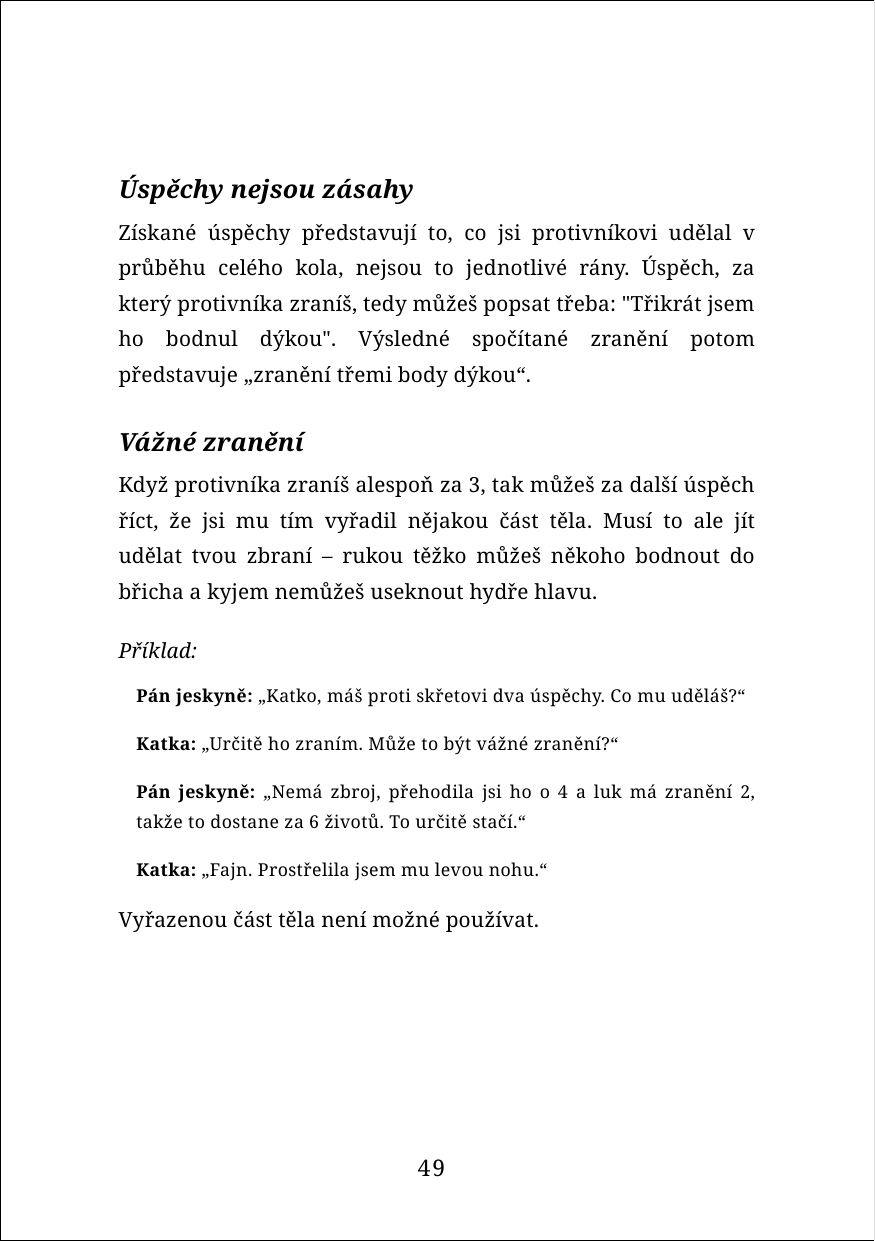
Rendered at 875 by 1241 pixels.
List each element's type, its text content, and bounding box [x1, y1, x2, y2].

text Vyřazenou část těla není možné používat. [118, 905, 756, 934]
text Když protivníka zraníš alespoň za 3, tak můžeš za další úspěch říct, že jsi mu tím vyřadil nějakou část těla. Musí to ale jít udělat tvou zbraní – rukou těžko můžeš někoho bodnout do břicha a kyjem nemůžeš useknout hydře hlavu. [118, 471, 756, 606]
text Příklad: [118, 636, 756, 665]
text Pán jeskyně: „Nemá zbroj, přehodila jsi ho o 4 a luk má zranění 2, takže to dostane za 6 životů. To určitě stačí.“ [136, 779, 756, 834]
text Katka: „Určitě ho zraním. Může to být vážné zranění?“ [136, 731, 756, 756]
text Získané úspěchy představují to, co jsi protivníkovi udělal v průběhu celého kola, nejsou to jednotlivé rány. Úspěch, za který protivníka zraníš, tedy můžeš popsat třeba: "Třikrát jsem ho bodnul dýkou". Výsledné spočítané zranění potom představuje „zranění třemi body dýkou“. [118, 218, 756, 388]
subtitle Vážné zranění [118, 425, 756, 459]
text Pán jeskyně: „Katko, máš proti skřetovi dva úspěchy. Co mu uděláš?“ [136, 683, 756, 708]
text Katka: „Fajn. Prostřelila jsem mu levou nohu.“ [136, 857, 756, 882]
subtitle Úspěchy nejsou zásahy [118, 172, 756, 206]
